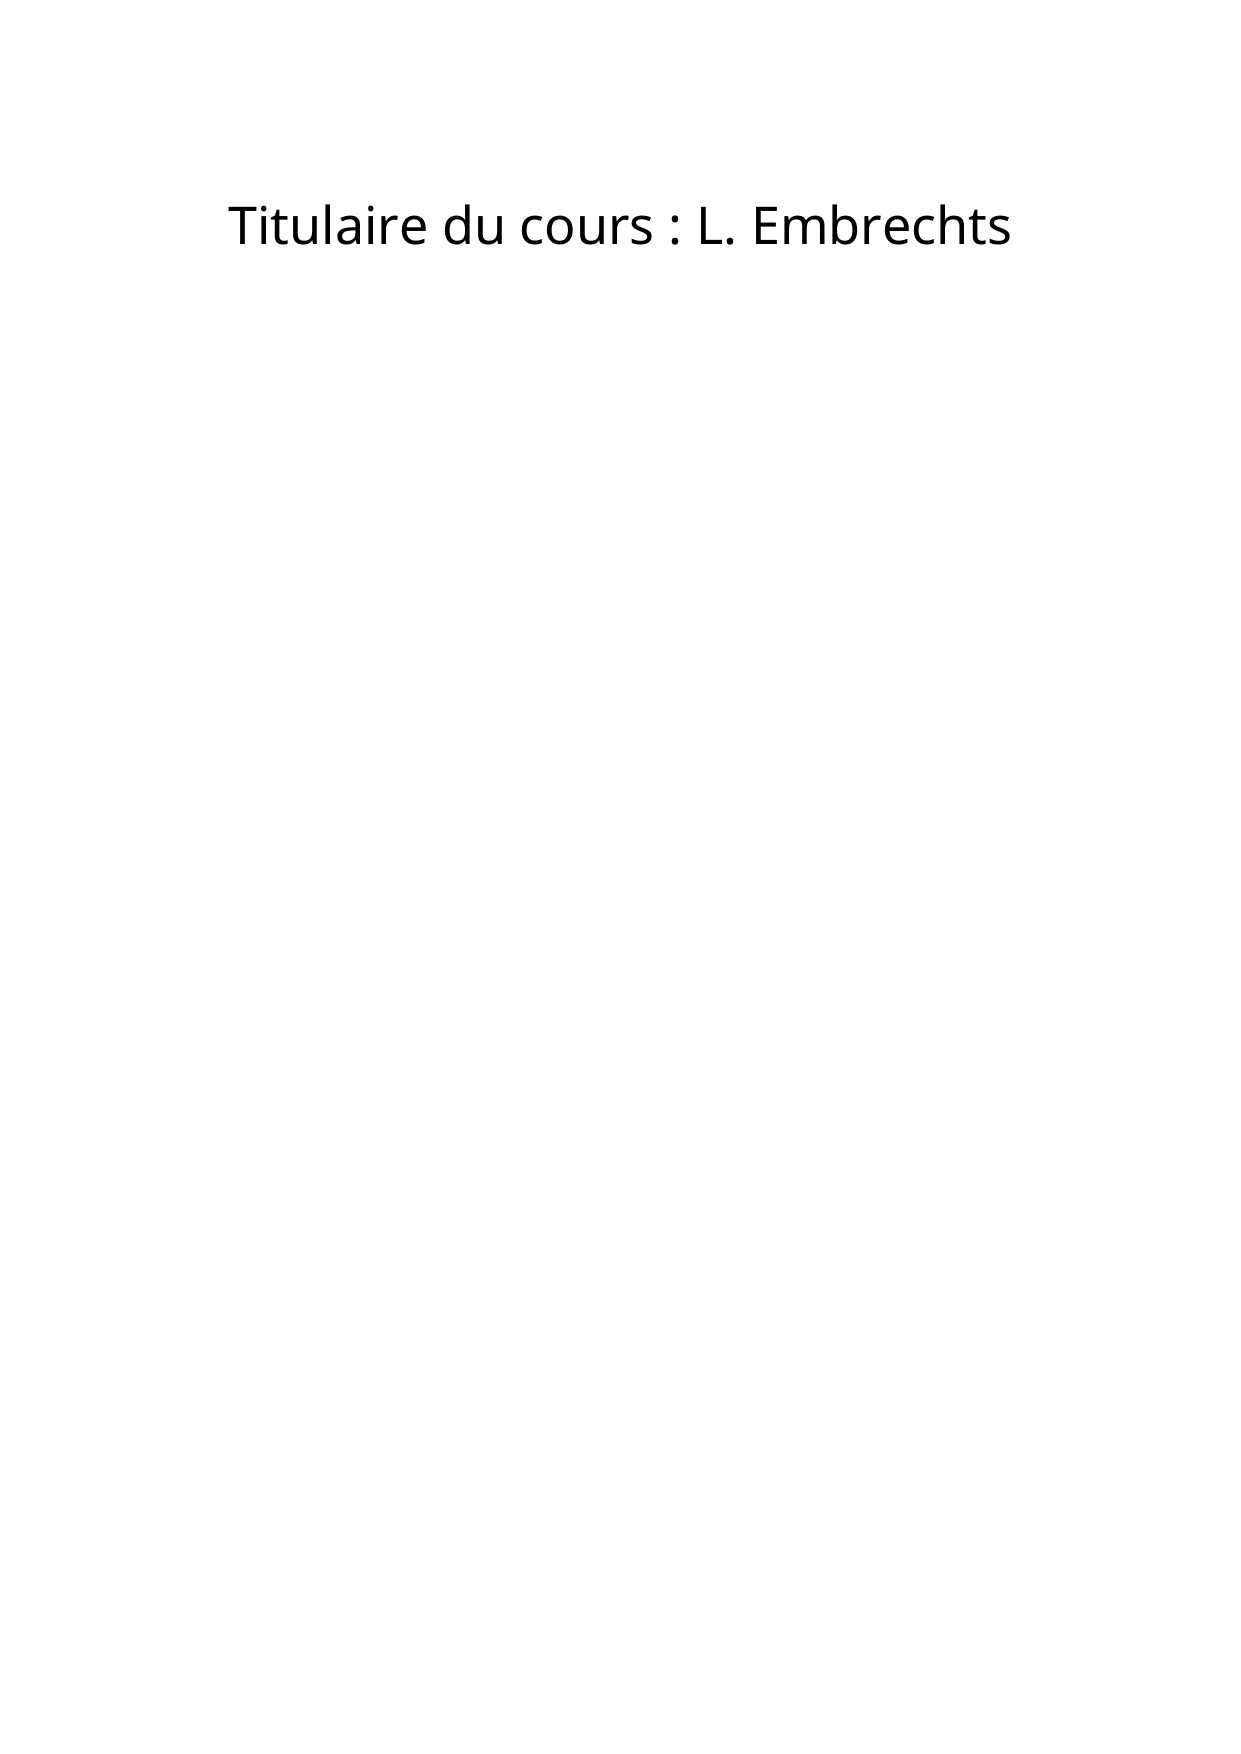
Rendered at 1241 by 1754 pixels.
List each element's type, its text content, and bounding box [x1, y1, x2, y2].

text Titulaire du cours : L. Embrechts [118, 189, 1122, 260]
